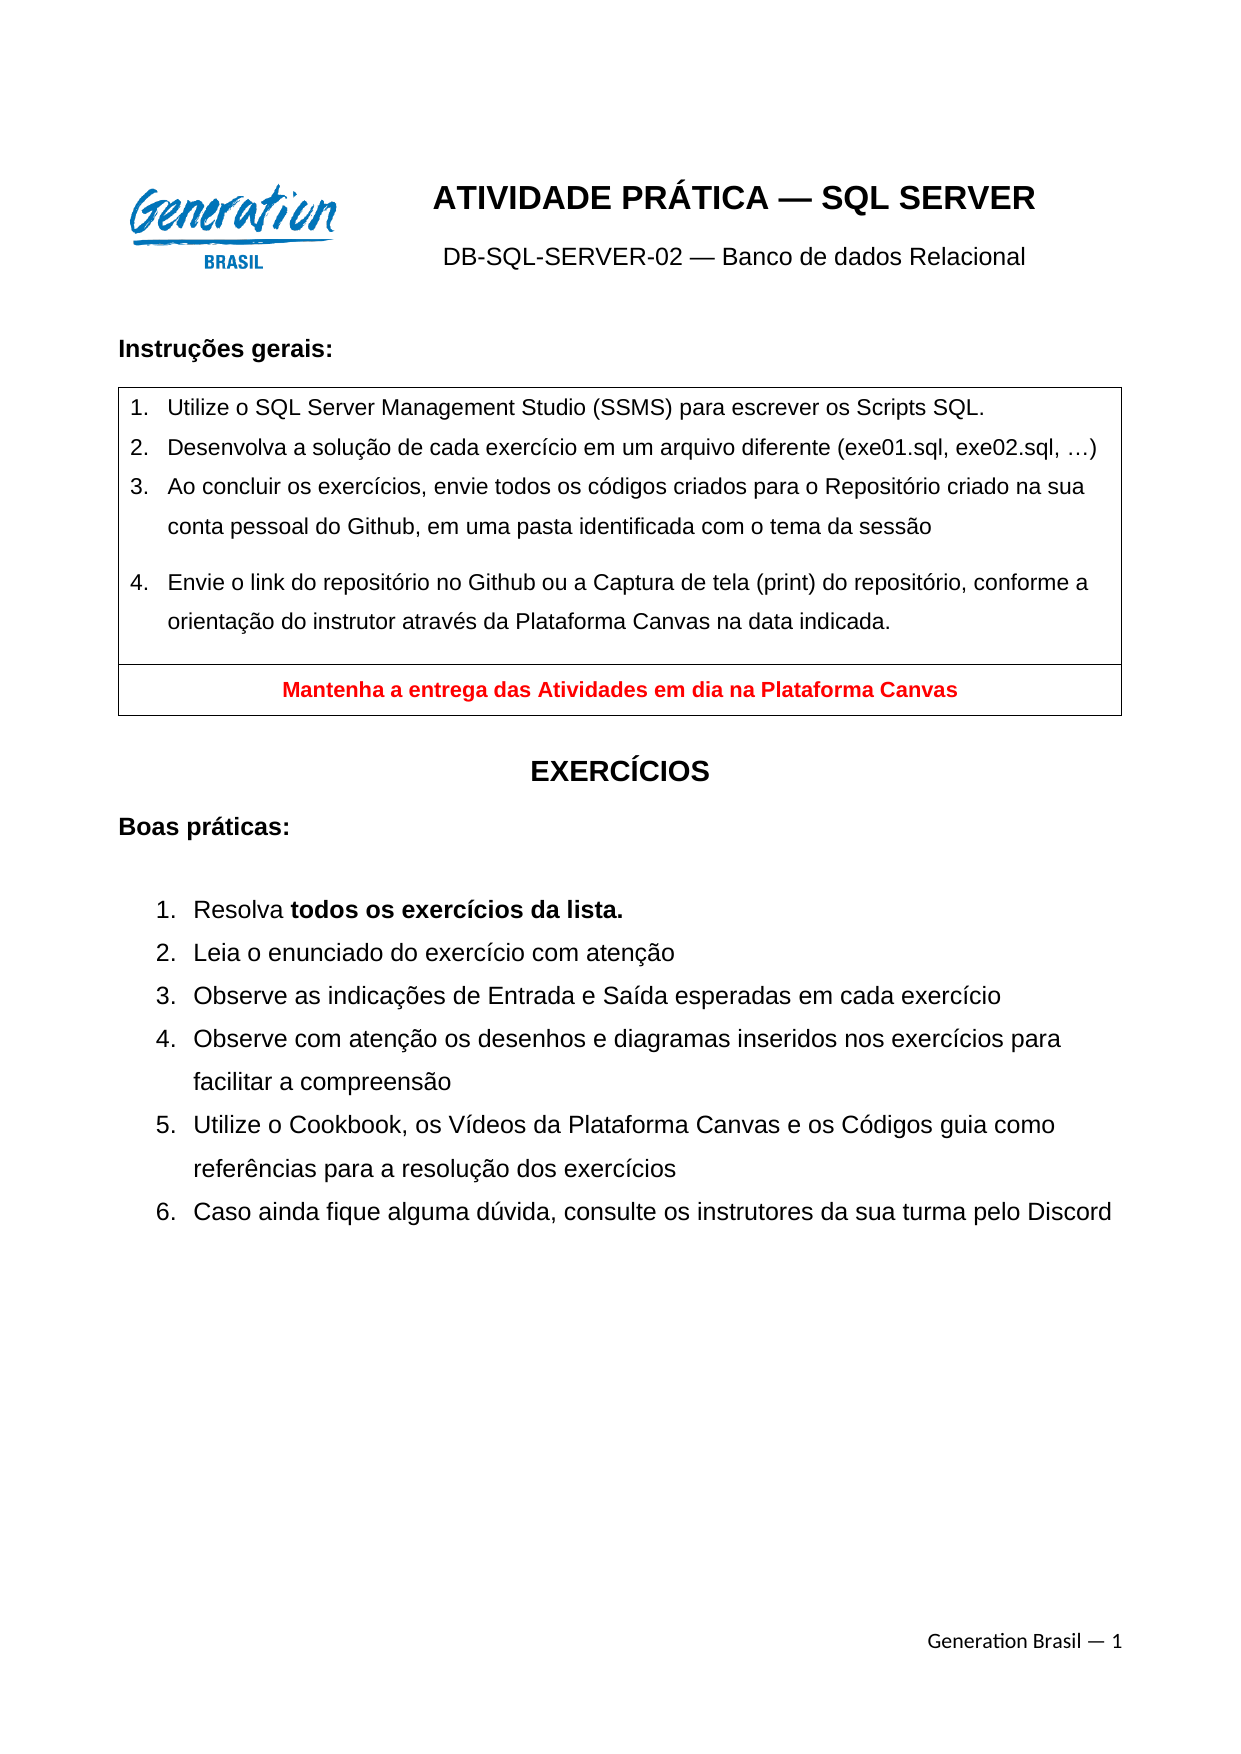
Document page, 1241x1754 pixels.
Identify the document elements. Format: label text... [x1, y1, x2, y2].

text EXERCÍCIOS [118, 754, 1122, 787]
text Instruções gerais: [118, 334, 1122, 363]
table_header [118, 178, 348, 297]
picture [129, 183, 337, 269]
list Leia o enunciado do exercício com atenção [156, 938, 1122, 967]
list Utilize o Cookbook, os Vídeos da Plataforma Canvas e os Códigos guia como referências para a resolução dos exercícios [156, 1110, 1122, 1182]
table_header Utilize o SQL Server Management Studio (SSMS) para escrever os Scripts SQL. Desenvolva a solução de cada exercício em um arquivo diferente (exe01.sql, exe02.sql, …) Ao concluir os exercícios, envie todos os códigos criados para o Repositório criado na sua conta pessoal do Github, em uma pasta identificada com o tema da sessão Envie o link do repositório no Github ou a Captura de tela (print) do repositório, conforme a orientação do instrutor através da Plataforma Canvas na data indicada. [119, 388, 1121, 664]
table_header ATIVIDADE PRÁTICA — SQL SERVER [348, 178, 1121, 239]
list Observe as indicações de Entrada e Saída esperadas em cada exercício [156, 981, 1122, 1010]
table_cell DB-SQL-SERVER-02 — Banco de dados Relacional [348, 240, 1121, 297]
list Resolva todos os exercícios da lista. [156, 895, 1122, 923]
table_cell Mantenha a entrega das Atividades em dia na Plataforma Canvas [119, 665, 1121, 715]
text Boas práticas: [118, 812, 1122, 841]
list Observe com atenção os desenhos e diagramas inseridos nos exercícios para facilitar a compreensão [156, 1024, 1122, 1096]
list Caso ainda fique alguma dúvida, consulte os instrutores da sua turma pelo Discord [156, 1197, 1122, 1225]
